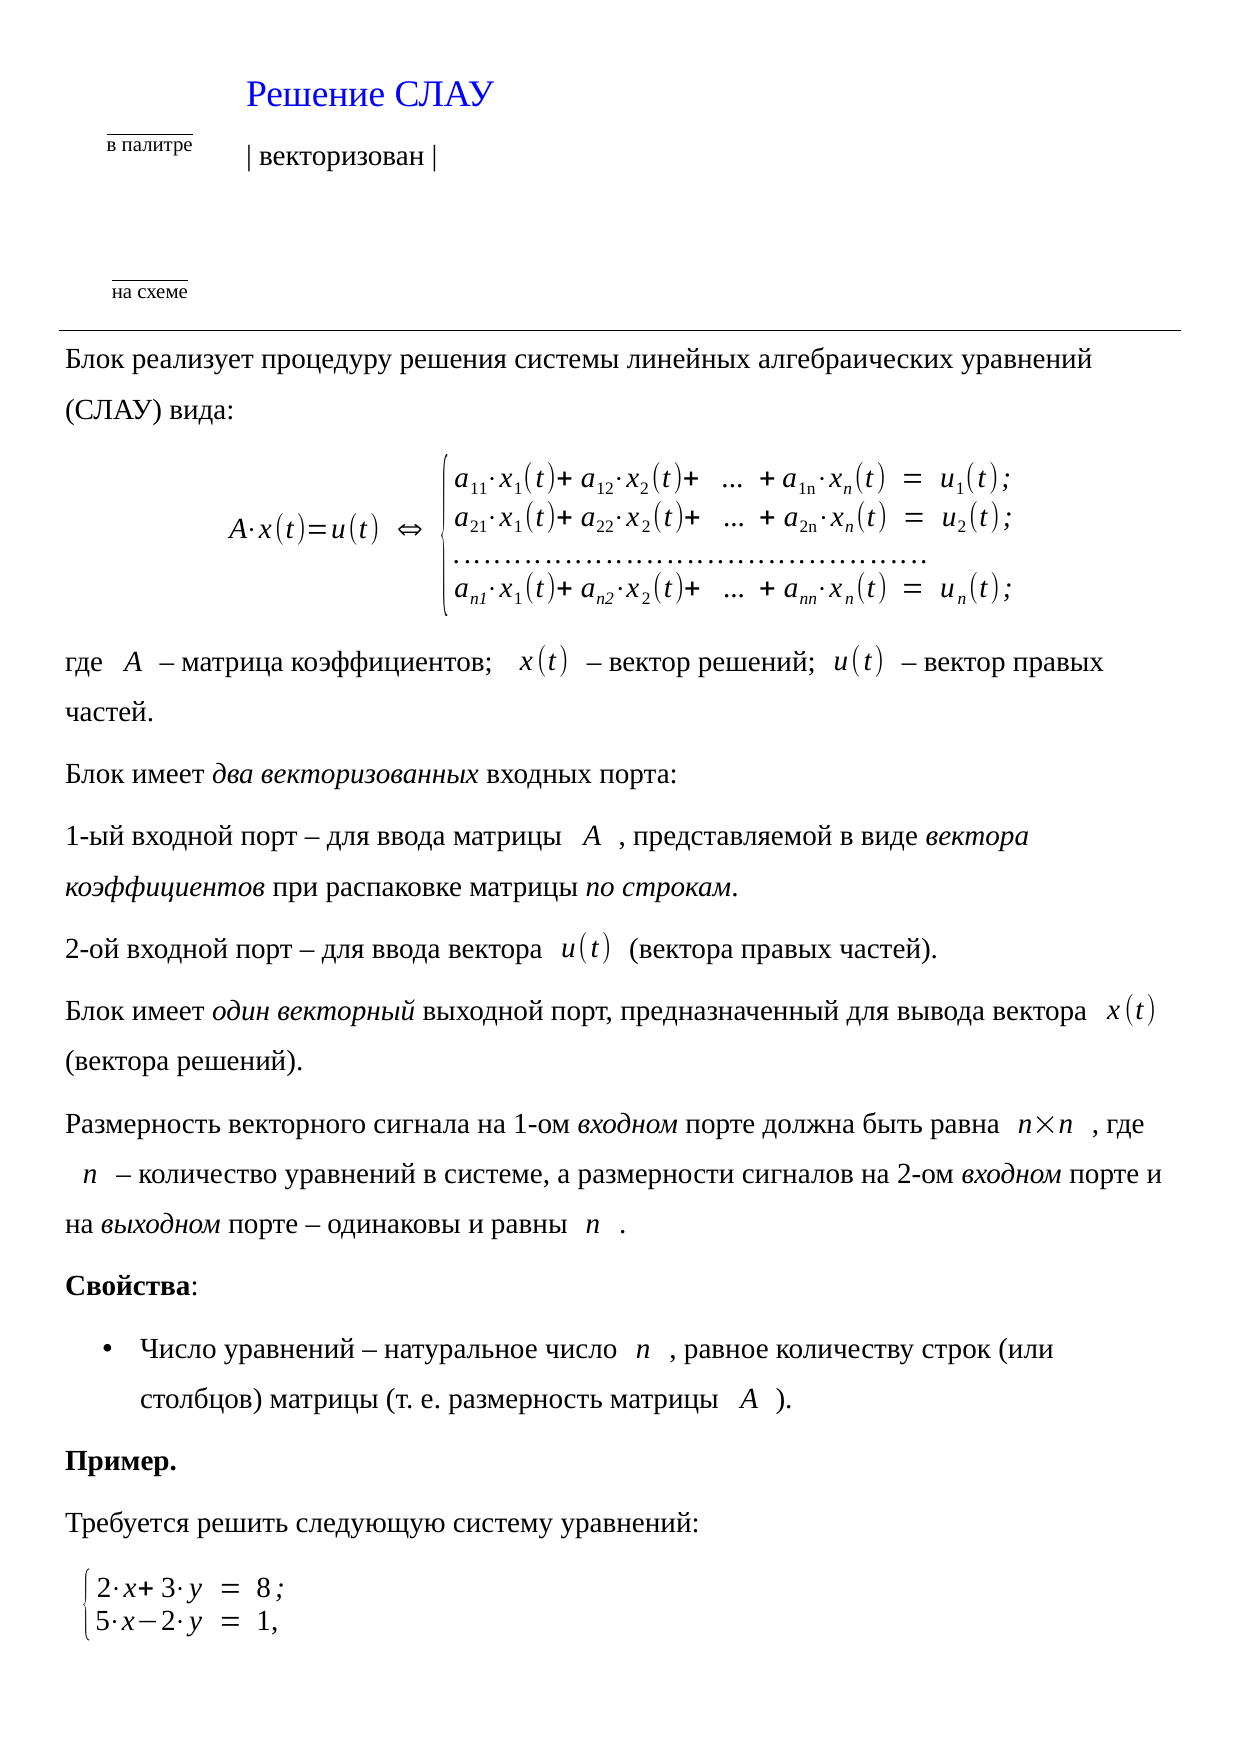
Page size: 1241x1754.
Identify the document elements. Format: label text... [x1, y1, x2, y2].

table_header [59, 59, 240, 127]
table_cell в палитре [59, 127, 240, 183]
table_cell [59, 184, 240, 273]
table_cell [240, 273, 1181, 330]
table_header Решение СЛАУ [240, 59, 1181, 127]
table_cell [240, 184, 1181, 273]
table_cell Блок реализует процедуру решения системы линейных алгебраических уравнений (СЛАУ) вида: где– матрица коэффициентов; – вектор решений;– вектор правых частей. Блок имеет два векторизованных входных порта: 1-ый входной порт – для ввода матрицы, представляемой в виде вектора коэффициентов при распаковке матрицы по строкам. 2-ой входной порт – для ввода вектора(вектора правых частей). Блок имеет один векторный выходной порт, предназначенный для вывода вектора(вектора решений). Размерность векторного сигнала на 1-ом входном порте должна быть равна, где– количество уравнений в системе, а размерности сигналов на 2-ом входном порте и на выходном порте – одинаковы и равны. Свойства: Число уравнений – натуральное число, равное количеству строк (или столбцов) матрицы (т. е. размерность матрицы). Пример. Требуется решить следующую систему уравнений: которая имеет очевидное решение На рисунке ниже представлена структурная схема решения данной задачи. Типовые блоки Размножитель использованы для формирования входных векторных сигналов: Примечание: блок выполняет процедуру решения системы линейных алгебраических уравнений после каждого успешного шага интегрирования. [59, 331, 1181, 1652]
table_cell на схеме [59, 273, 240, 330]
table_cell | векторизован | [240, 127, 1181, 183]
